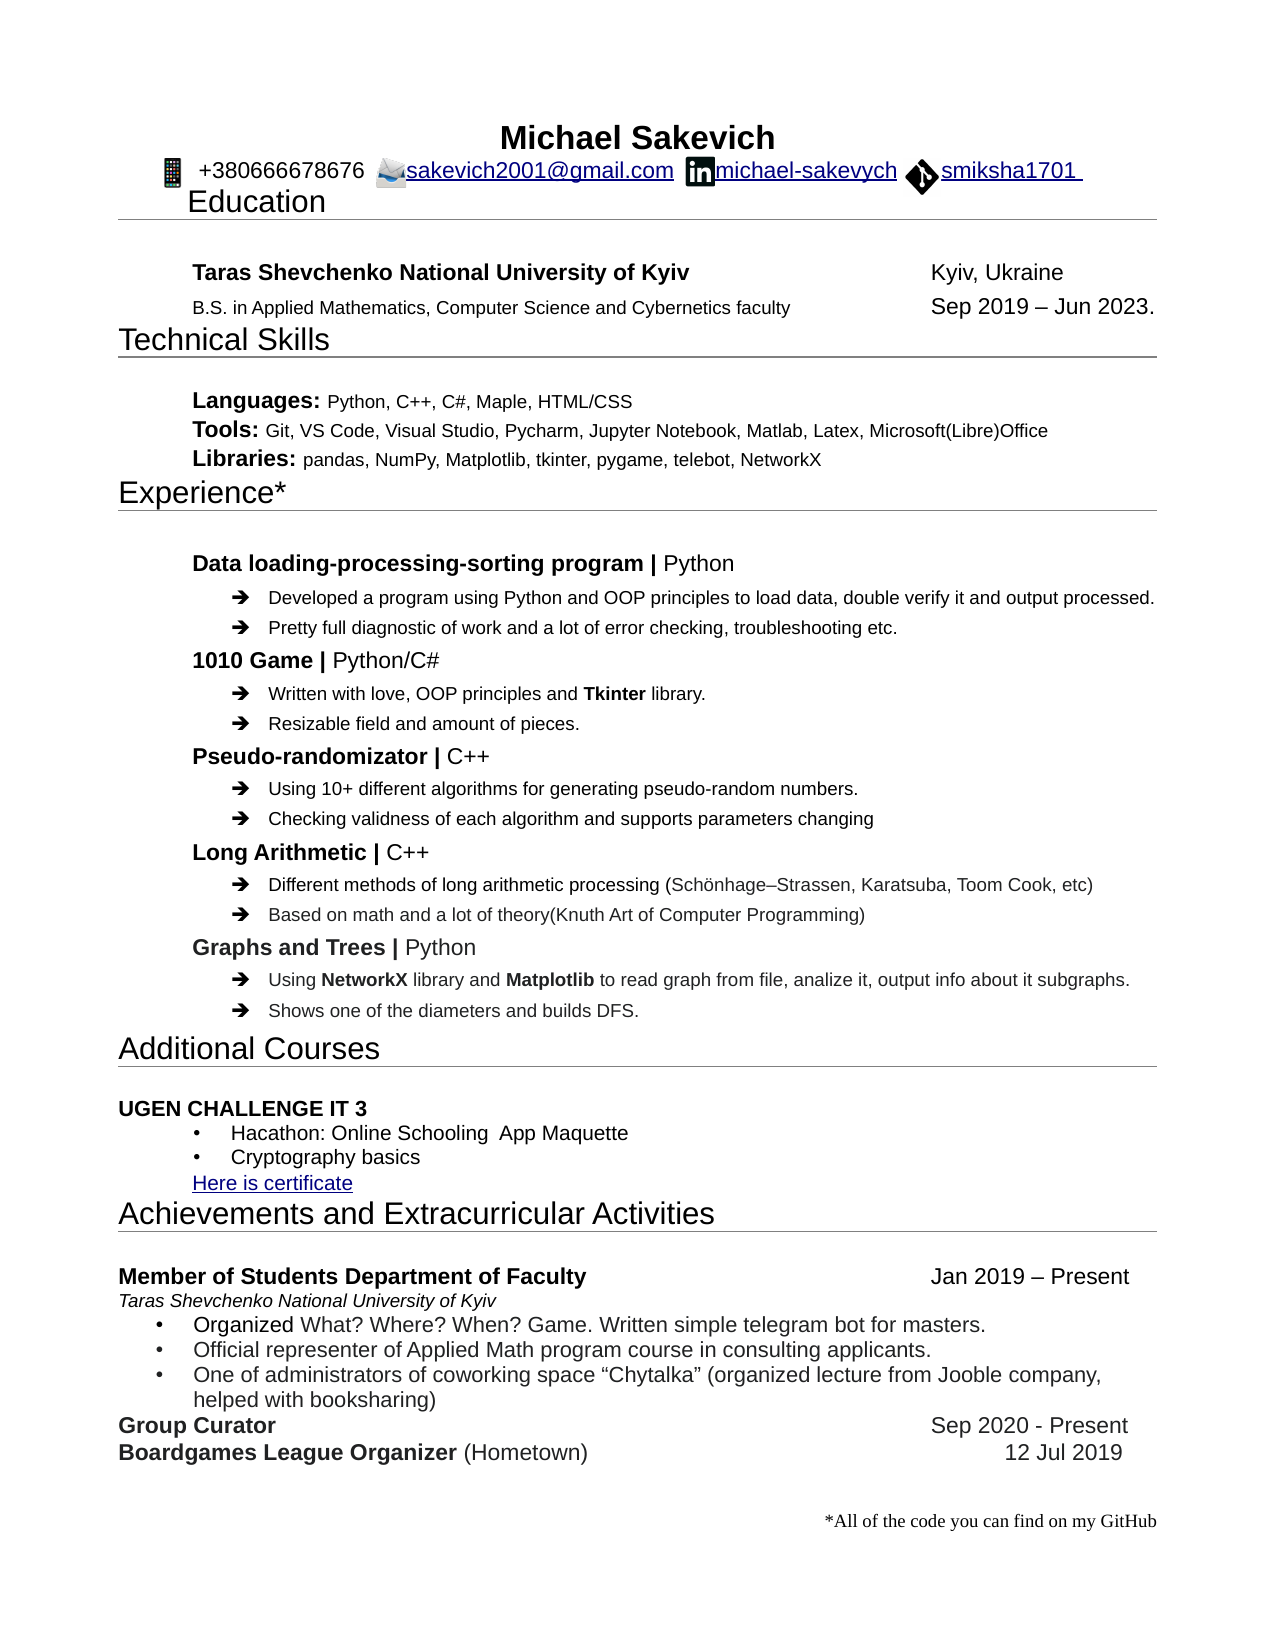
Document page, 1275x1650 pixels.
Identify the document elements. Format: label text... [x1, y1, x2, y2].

list Checking validness of each algorithm and supports parameters changing [231, 808, 1157, 830]
text Graphs and Trees | Python [118, 934, 1157, 961]
text Languages: Python, C++, C#, Maple, HTML/CSS [118, 387, 1157, 413]
picture [376, 158, 407, 188]
list Organized What? Where? When? Game. Written simple telegram bot for masters. [156, 1311, 1157, 1337]
list One of administrators of coworking space “Chytalka” (organized lecture from Jooble company, helped with booksharing) [156, 1362, 1157, 1412]
text Boardgames League Organizer (Hometown) 12 Jul 2019 [118, 1439, 1157, 1465]
text Achievements and Extracurricular Activities [118, 1195, 1157, 1231]
list Shows one of the diameters and builds DFS. [231, 999, 1157, 1021]
text Member of Students Department of Faculty Jan 2019 – Present [118, 1261, 1157, 1290]
text Technical Skills [118, 321, 1157, 356]
text Additional Courses [118, 1030, 1157, 1066]
list Official representer of Applied Math program course in consulting applicants. [156, 1337, 1157, 1362]
text Group Curator Sep 2020 - Present [118, 1412, 1157, 1439]
list Using 10+ different algorithms for generating pseudo-random numbers. [231, 778, 1157, 799]
list Pretty full diagnostic of work and a lot of error checking, troubleshooting etc. [231, 617, 1157, 639]
text Experience* [118, 474, 1157, 510]
list Written with love, OOP principles and Tkinter library. [231, 682, 1157, 704]
text Long Arithmetic | C++ [118, 838, 1157, 865]
text Michael Sakevich [118, 118, 1157, 157]
text Data loading-processing-sorting program | Python [118, 539, 1157, 578]
text B.S. in Applied Mathematics, Computer Science and Cybernetics faculty Sep 2019 – Jun 2023. [118, 287, 1157, 321]
picture [157, 158, 188, 188]
text +380666678676 sakevich2001@gmail.com michael-sakevych smiksha1701 Education [118, 157, 1157, 219]
list Resizable field and amount of pieces. [231, 713, 1157, 734]
list Cryptography basics [193, 1145, 1157, 1169]
text Taras Shevchenko National University of Kyiv Kyiv, Ukraine [118, 249, 1157, 287]
list Hacathon: Online Schooling App Maquette [193, 1121, 1157, 1145]
text Tools: Git, VS Code, Visual Studio, Pycharm, Jupyter Notebook, Matlab, Latex, Microsoft(Libre)Office [118, 416, 1157, 442]
text 1010 Game | Python/C# [118, 647, 1157, 674]
list Using NetworkX library and Matplotlib to read graph from file, analize it, output info about it subgraphs. [231, 969, 1157, 991]
text UGEN CHALLENGE IT 3 [118, 1096, 1157, 1121]
text Libraries: pandas, NumPy, Matplotlib, tkinter, pygame, telebot, NetworkX [118, 445, 1157, 471]
list Based on math and a lot of theory(Knuth Art of Computer Programming) [231, 904, 1157, 926]
text Here is certificate [118, 1169, 1157, 1195]
text Pseudo-randomizator | C++ [118, 743, 1157, 769]
list Different methods of long arithmetic processing (Schönhage–Strassen, Karatsuba, Toom Cook, etc) [231, 873, 1157, 895]
list Developed a program using Python and OOP principles to load data, double verify it and output processed. [231, 587, 1157, 608]
picture [902, 158, 942, 197]
picture [685, 156, 715, 187]
text Taras Shevchenko National University of Kyiv [118, 1290, 1157, 1311]
